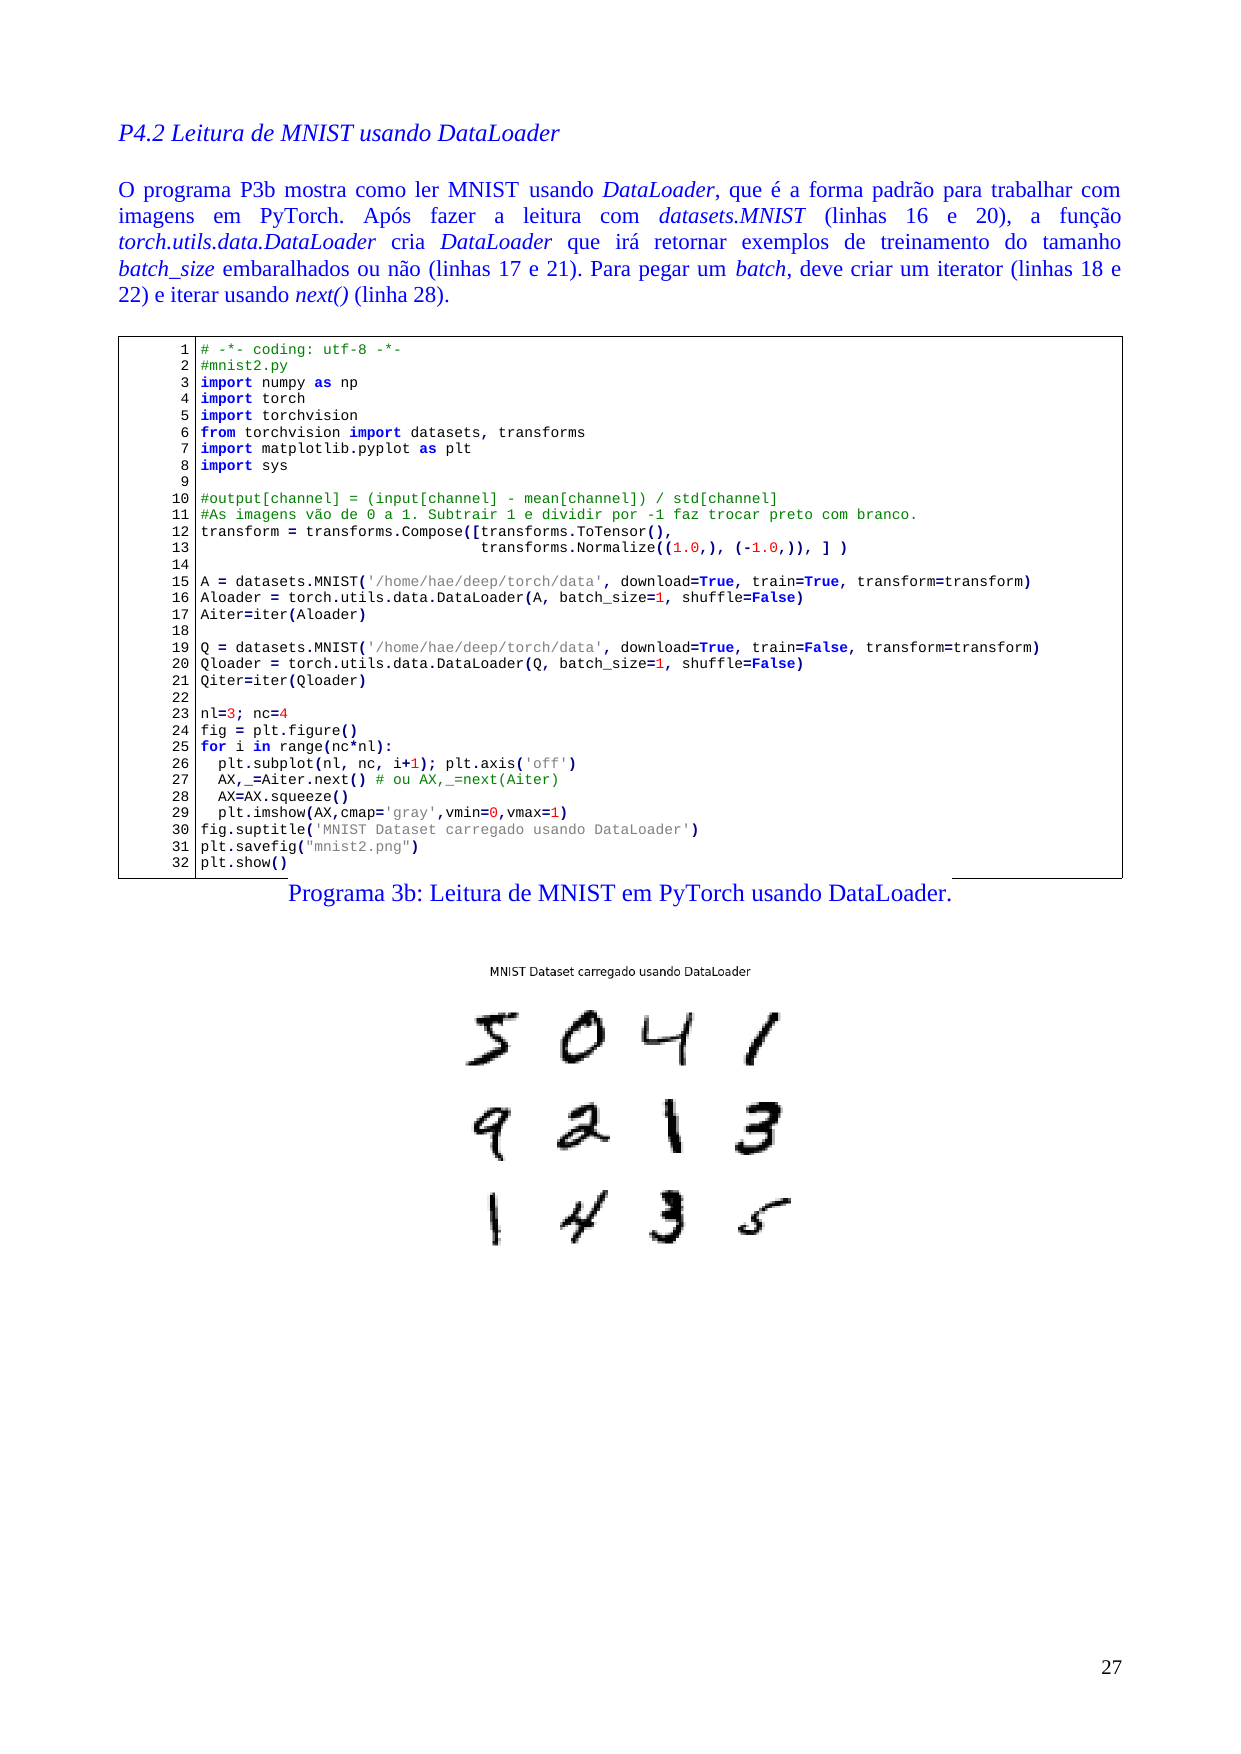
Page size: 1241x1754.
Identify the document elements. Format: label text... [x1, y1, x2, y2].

text O programa P3b mostra como ler MNIST usando DataLoader, que é a forma padrão para trabalhar com imagens em PyTorch. Após fazer a leitura com datasets.MNIST (linhas 16 e 20), a função torch.utils.data.DataLoader cria DataLoader que irá retornar exemplos de treinamento do tamanho batch_size embaralhados ou não (linhas 17 e 21). Para pegar um batch, deve criar um iterator (linhas 18 e 22) e iterar usando next() (linha 28). [118, 176, 1122, 307]
table_header 1 2 3 4 5 6 7 8 9 10 11 12 13 14 15 16 17 18 19 20 21 22 23 24 25 26 27 28 29 30 31 32 [119, 337, 195, 878]
text P4.2 Leitura de MNIST usando DataLoader [118, 118, 1122, 147]
text Programa 3b: Leitura de MNIST em PyTorch usando DataLoader. [118, 879, 1122, 907]
table_header # -*- coding: utf-8 -*- #mnist2.py import numpy as np import torch import torchvision from torchvision import datasets, transforms import matplotlib.pyplot as plt import sys #output[channel] = (input[channel] - mean[channel]) / std[channel] #As imagens vão de 0 a 1. Subtrair 1 e dividir por -1 faz trocar preto com branco. transform = transforms.Compose([transforms.ToTensor(), transforms.Normalize((1.0,), (-1.0,)), ] ) A = datasets.MNIST('/home/hae/deep/torch/data', download=True, train=True, transform=transform) Aloader = torch.utils.data.DataLoader(A, batch_size=1, shuffle=False) Aiter=iter(Aloader) Q = datasets.MNIST('/home/hae/deep/torch/data', download=True, train=False, transform=transform) Qloader = torch.utils.data.DataLoader(Q, batch_size=1, shuffle=False) Qiter=iter(Qloader) nl=3; nc=4 fig = plt.figure() for i in range(nc*nl): plt.subplot(nl, nc, i+1); plt.axis('off') AX,_=Aiter.next() # ou AX,_=next(Aiter) AX=AX.squeeze() plt.imshow(AX,cmap='gray',vmin=0,vmax=1) fig.suptitle('MNIST Dataset carregado usando DataLoader') plt.savefig("mnist2.png") plt.show() [196, 337, 1122, 878]
picture [400, 960, 840, 1290]
